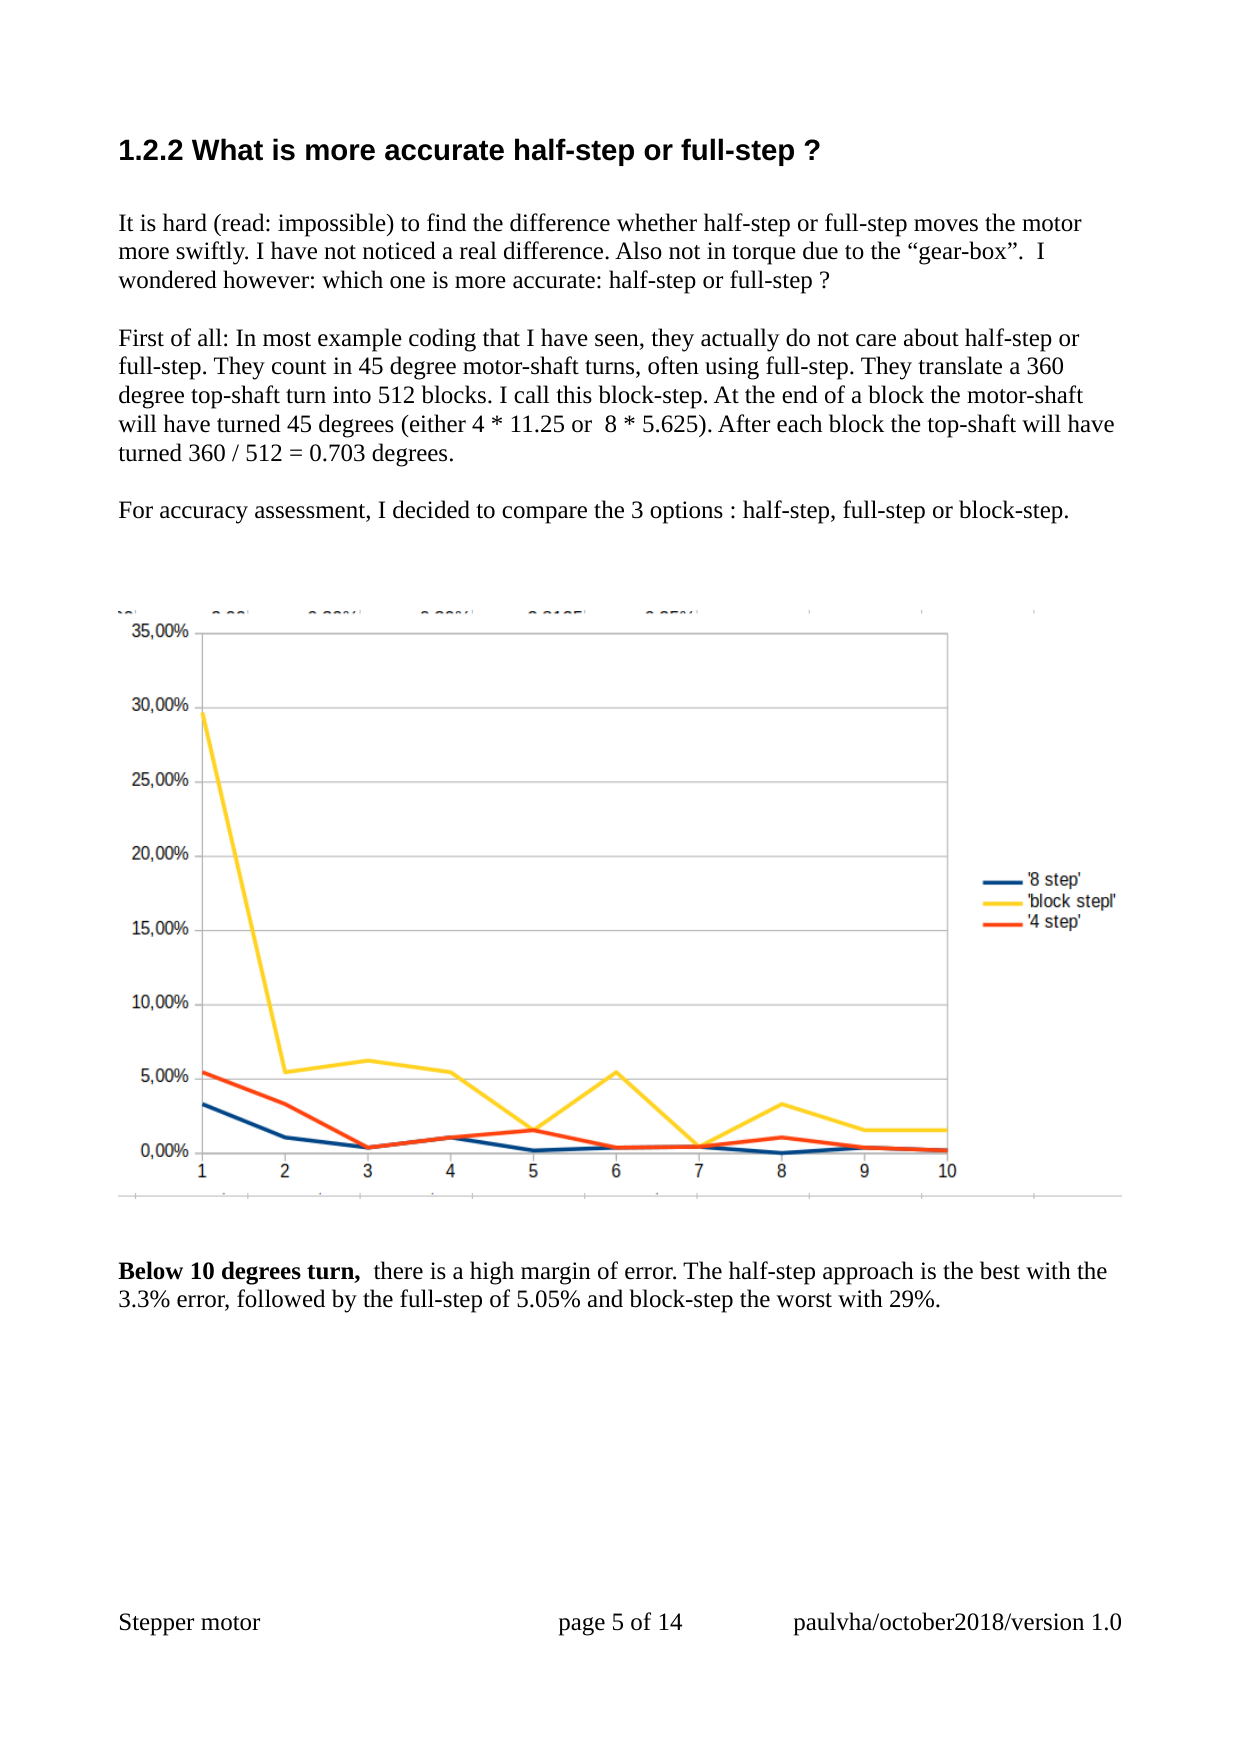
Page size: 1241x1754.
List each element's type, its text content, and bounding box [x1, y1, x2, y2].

text First of all: In most example coding that I have seen, they actually do not care about half-step or full-step. They count in 45 degree motor-shaft turns, often using full-step. They translate a 360 degree top-shaft turn into 512 blocks. I call this block-step. At the end of a block the motor-shaft will have turned 45 degrees (either 4 * 11.25 or 8 * 5.625). After each block the top-shaft will have turned 360 / 512 = 0.703 degrees. [118, 323, 1122, 466]
text Below 10 degrees turn, there is a high margin of error. The half-step approach is the best with the 3.3% error, followed by the full-step of 5.05% and block-step the worst with 29%. [118, 1256, 1122, 1313]
text It is hard (read: impossible) to find the difference whether half-step or full-step moves the motor more swiftly. I have not noticed a real difference. Also not in torque due to the “gear-box”. I wondered however: which one is more accurate: half-step or full-step ? [118, 208, 1122, 294]
subtitle 1.2.2 What is more accurate half-step or full-step ? [118, 133, 1122, 166]
picture [118, 610, 1123, 1199]
text For accuracy assessment, I decided to compare the 3 options : half-step, full-step or block-step. [118, 495, 1122, 524]
